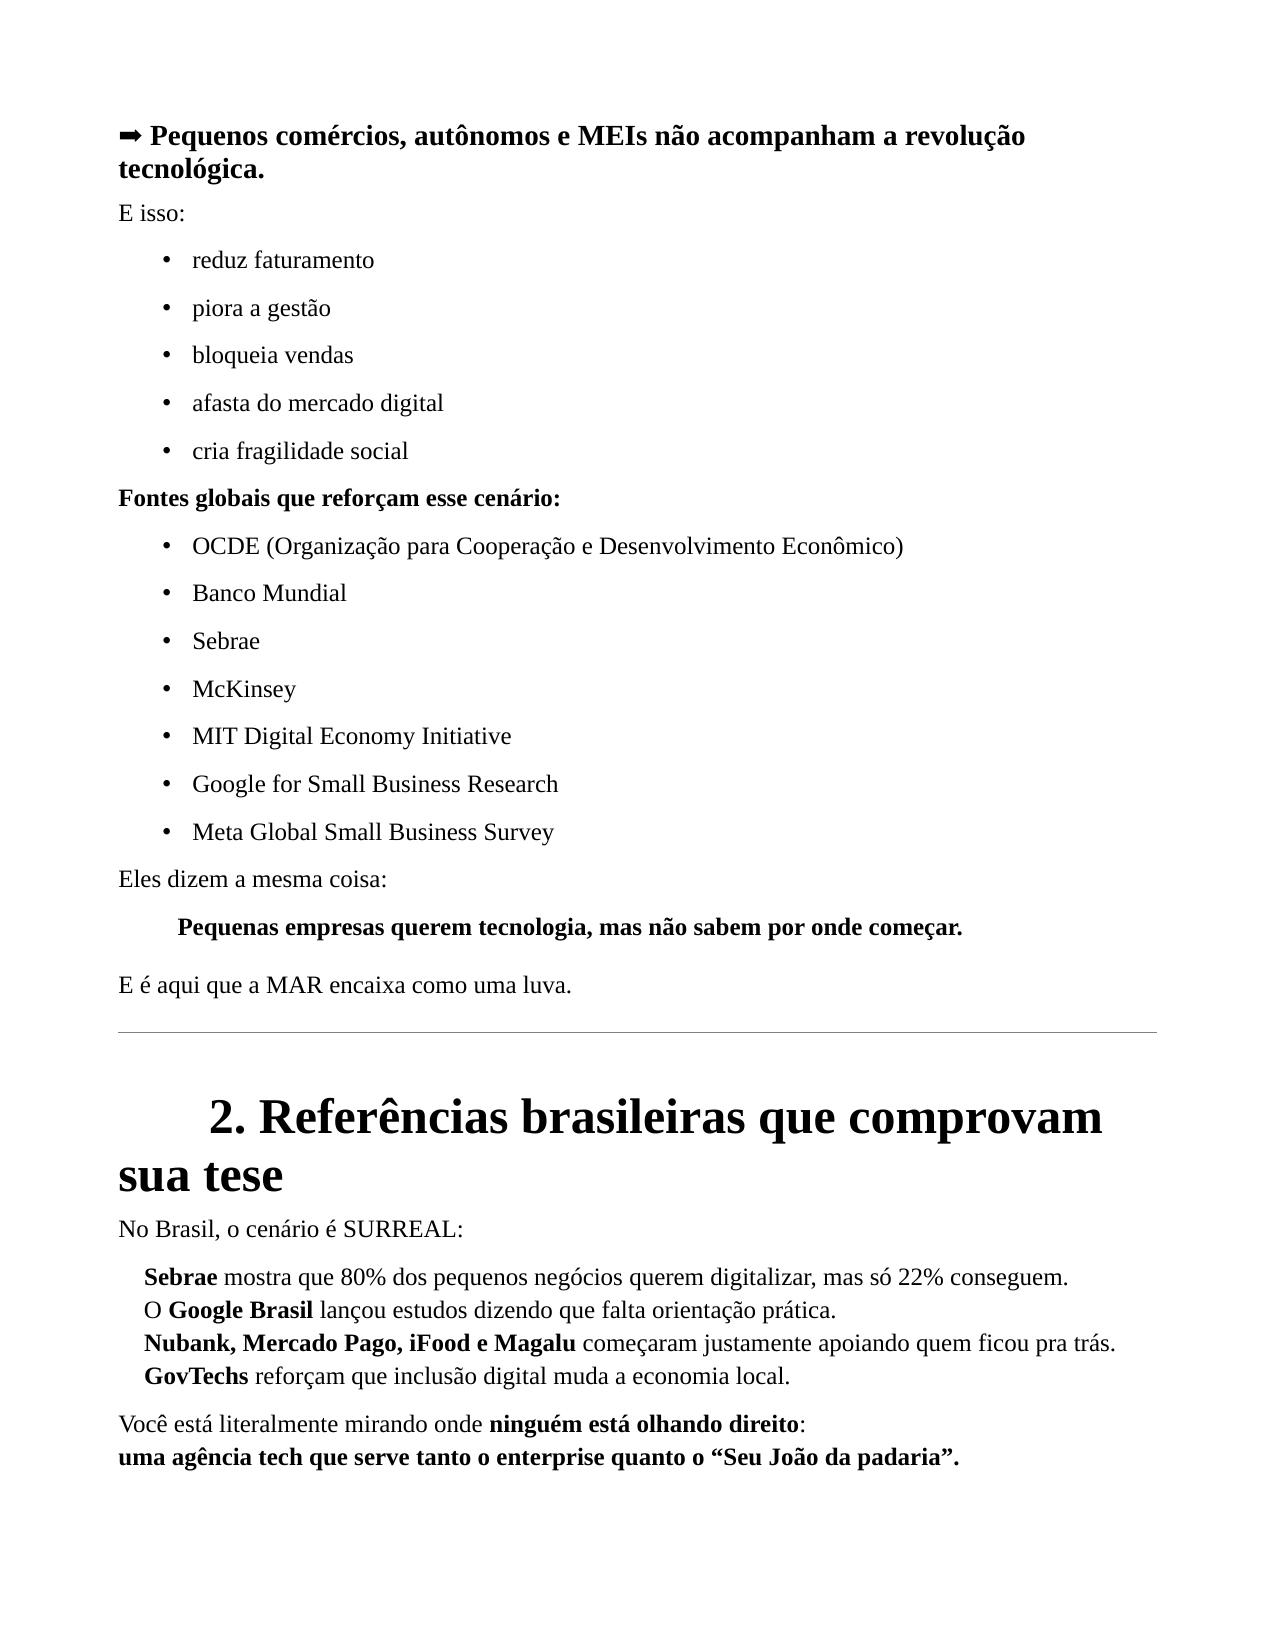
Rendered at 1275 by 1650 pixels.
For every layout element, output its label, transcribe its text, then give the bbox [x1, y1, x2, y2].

text E isso: [118, 198, 1157, 226]
list Sebrae [162, 626, 1157, 655]
text E é aqui que a MAR encaixa como uma luva. [118, 970, 1157, 999]
text Pequenas empresas querem tecnologia, mas não sabem por onde começar. [177, 912, 1098, 941]
subtitle 🇧🇷 2. Referências brasileiras que comprovam sua tese [118, 1087, 1157, 1202]
list afasta do mercado digital [162, 388, 1157, 417]
text No Brasil, o cenário é SURREAL: [118, 1214, 1157, 1243]
subtitle ➡️ Pequenos comércios, autônomos e MEIs não acompanham a revolução tecnológica. [118, 118, 1157, 185]
list Google for Small Business Research [162, 769, 1157, 798]
list piora a gestão [162, 293, 1157, 322]
list Meta Global Small Business Survey [162, 817, 1157, 845]
text Você está literalmente mirando onde ninguém está olhando direito: uma agência tech que serve tanto o enterprise quanto o “Seu João da padaria”. [118, 1409, 1157, 1470]
list Banco Mundial [162, 578, 1157, 607]
list reduz faturamento [162, 245, 1157, 274]
text Eles dizem a mesma coisa: [118, 864, 1157, 893]
list bloqueia vendas [162, 341, 1157, 369]
list MIT Digital Economy Initiative [162, 721, 1157, 750]
list cria fragilidade social [162, 436, 1157, 464]
list OCDE (Organização para Cooperação e Desenvolvimento Econômico) [162, 531, 1157, 560]
text Fontes globais que reforçam esse cenário: [118, 483, 1157, 512]
text 📌 Sebrae mostra que 80% dos pequenos negócios querem digitalizar, mas só 22% conseguem. 📌 O Google Brasil lançou estudos dizendo que falta orientação prática. 📌 Nubank, Mercado Pago, iFood e Magalu começaram justamente apoiando quem ficou pra trás. 📌 GovTechs reforçam que inclusão digital muda a economia local. [118, 1262, 1157, 1390]
list McKinsey [162, 674, 1157, 702]
